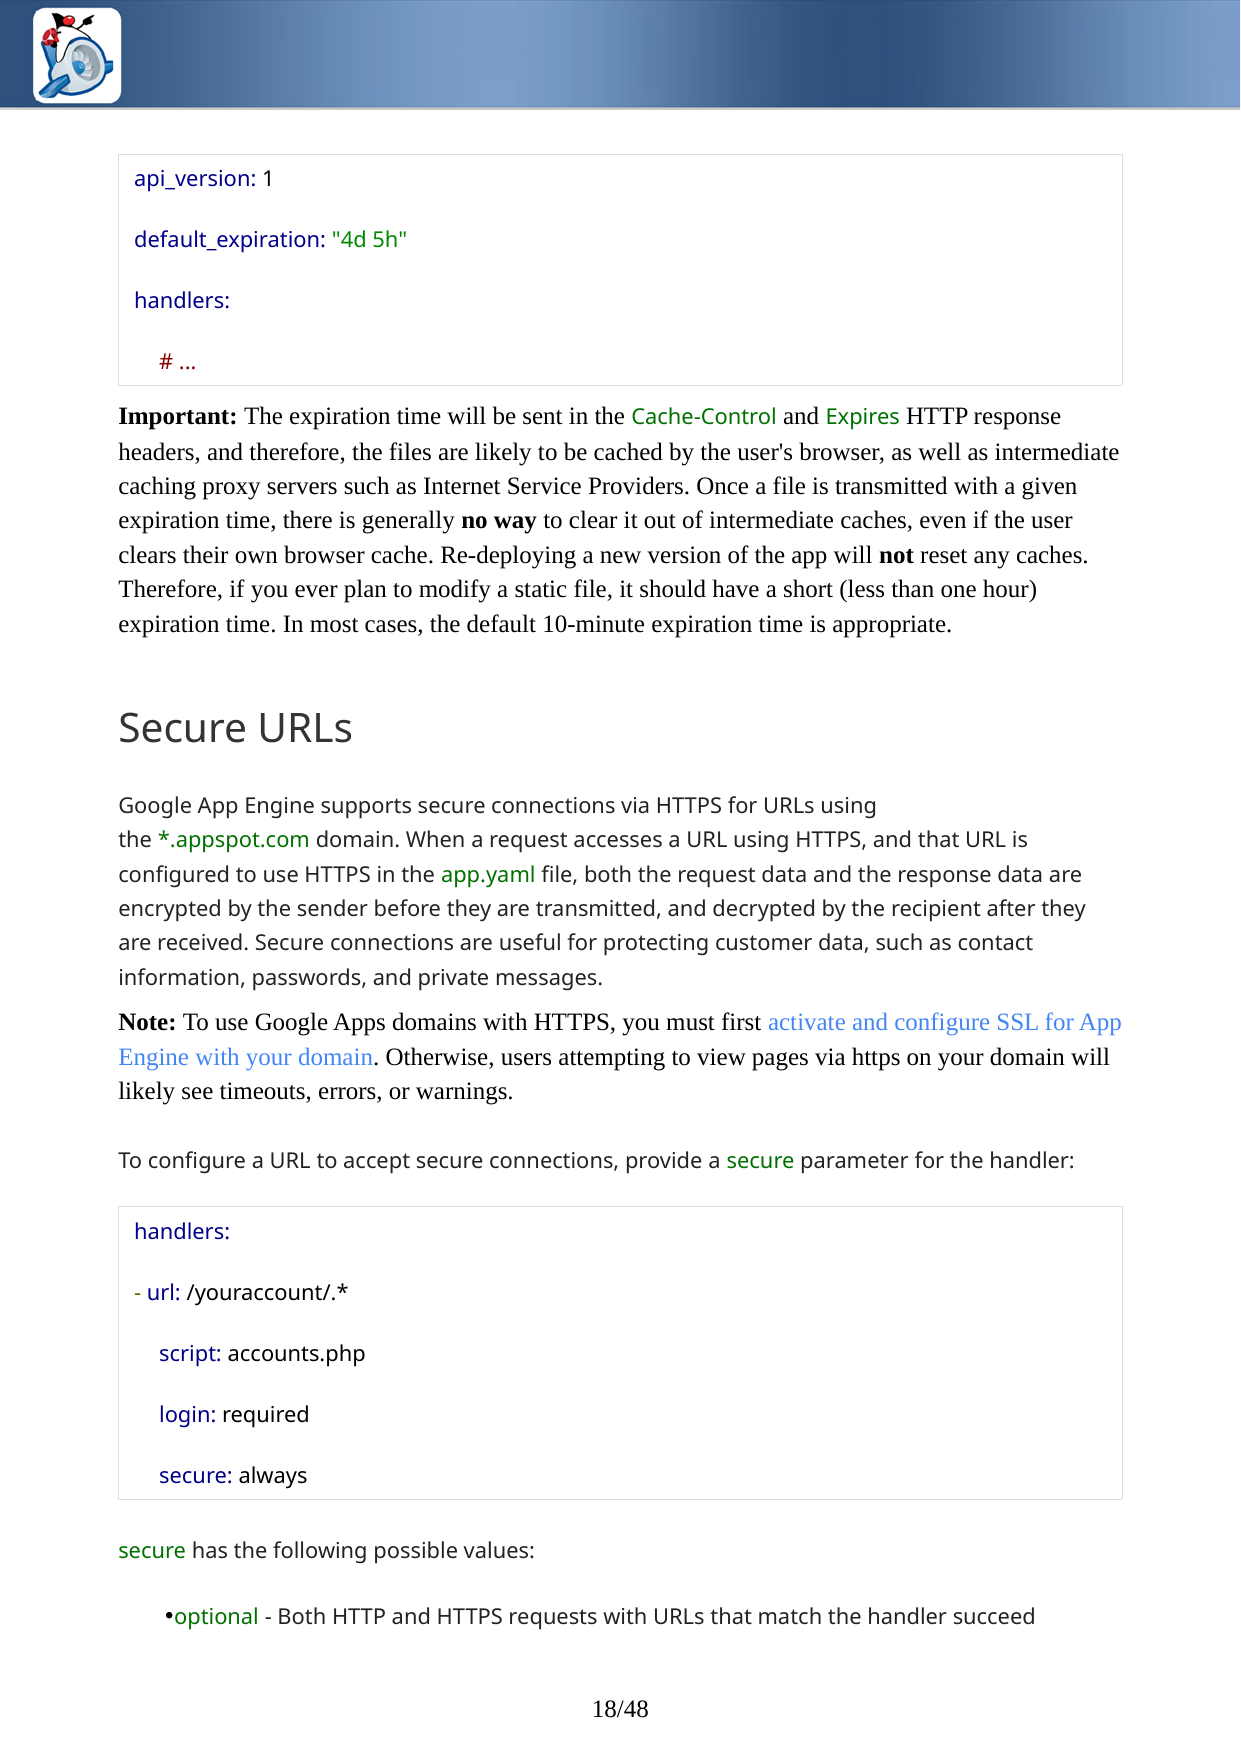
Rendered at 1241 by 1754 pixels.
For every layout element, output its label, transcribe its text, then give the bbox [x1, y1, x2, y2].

text Google App Engine supports secure connections via HTTPS for URLs using the *.appspot.com domain. When a request accesses a URL using HTTPS, and that URL is configured to use HTTPS in the app.yaml file, both the request data and the response data are encrypted by the sender before they are transmitted, and decrypted by the recipient after they are received. Secure connections are useful for protecting customer data, such as contact information, passwords, and private messages. [118, 785, 1122, 991]
subtitle Secure URLs [118, 699, 1122, 754]
list optional - Both HTTP and HTTPS requests with URLs that match the handler succeed [118, 1596, 1106, 1631]
text handlers: [119, 276, 1122, 315]
text handlers: [119, 1207, 1122, 1246]
text - url: /youraccount/.* [119, 1267, 1122, 1307]
text Note: To use Google Apps domains with HTTPS, you must first activate and configure SSL for App Engine with your domain. Otherwise, users attempting to view pages via https on your domain will likely see timeouts, errors, or warnings. [118, 1007, 1122, 1105]
picture [0, 0, 1241, 110]
text To configure a URL to accept secure connections, provide a secure parameter for the handler: [118, 1141, 1122, 1175]
text secure: always [119, 1451, 1122, 1499]
text login: required [119, 1389, 1122, 1429]
text Important: The expiration time will be sent in the Cache-Control and Expires HTTP response headers, and therefore, the files are likely to be cached by the user's browser, as well as intermediate caching proxy servers such as Internet Service Providers. Once a file is transmitted with a given expiration time, there is generally no way to clear it out of intermediate caches, even if the user clears their own browser cache. Re-deploying a new version of the app will not reset any caches. Therefore, if you ever plan to modify a static file, it should have a short (less than one hour) expiration time. In most cases, the default 10-minute expiration time is appropriate. [118, 401, 1122, 638]
text secure has the following possible values: [118, 1531, 1122, 1565]
text api_version: 1 [119, 155, 1122, 193]
text default_expiration: "4d 5h" [119, 214, 1122, 254]
text # ... [119, 337, 1122, 385]
text script: accounts.php [119, 1328, 1122, 1368]
